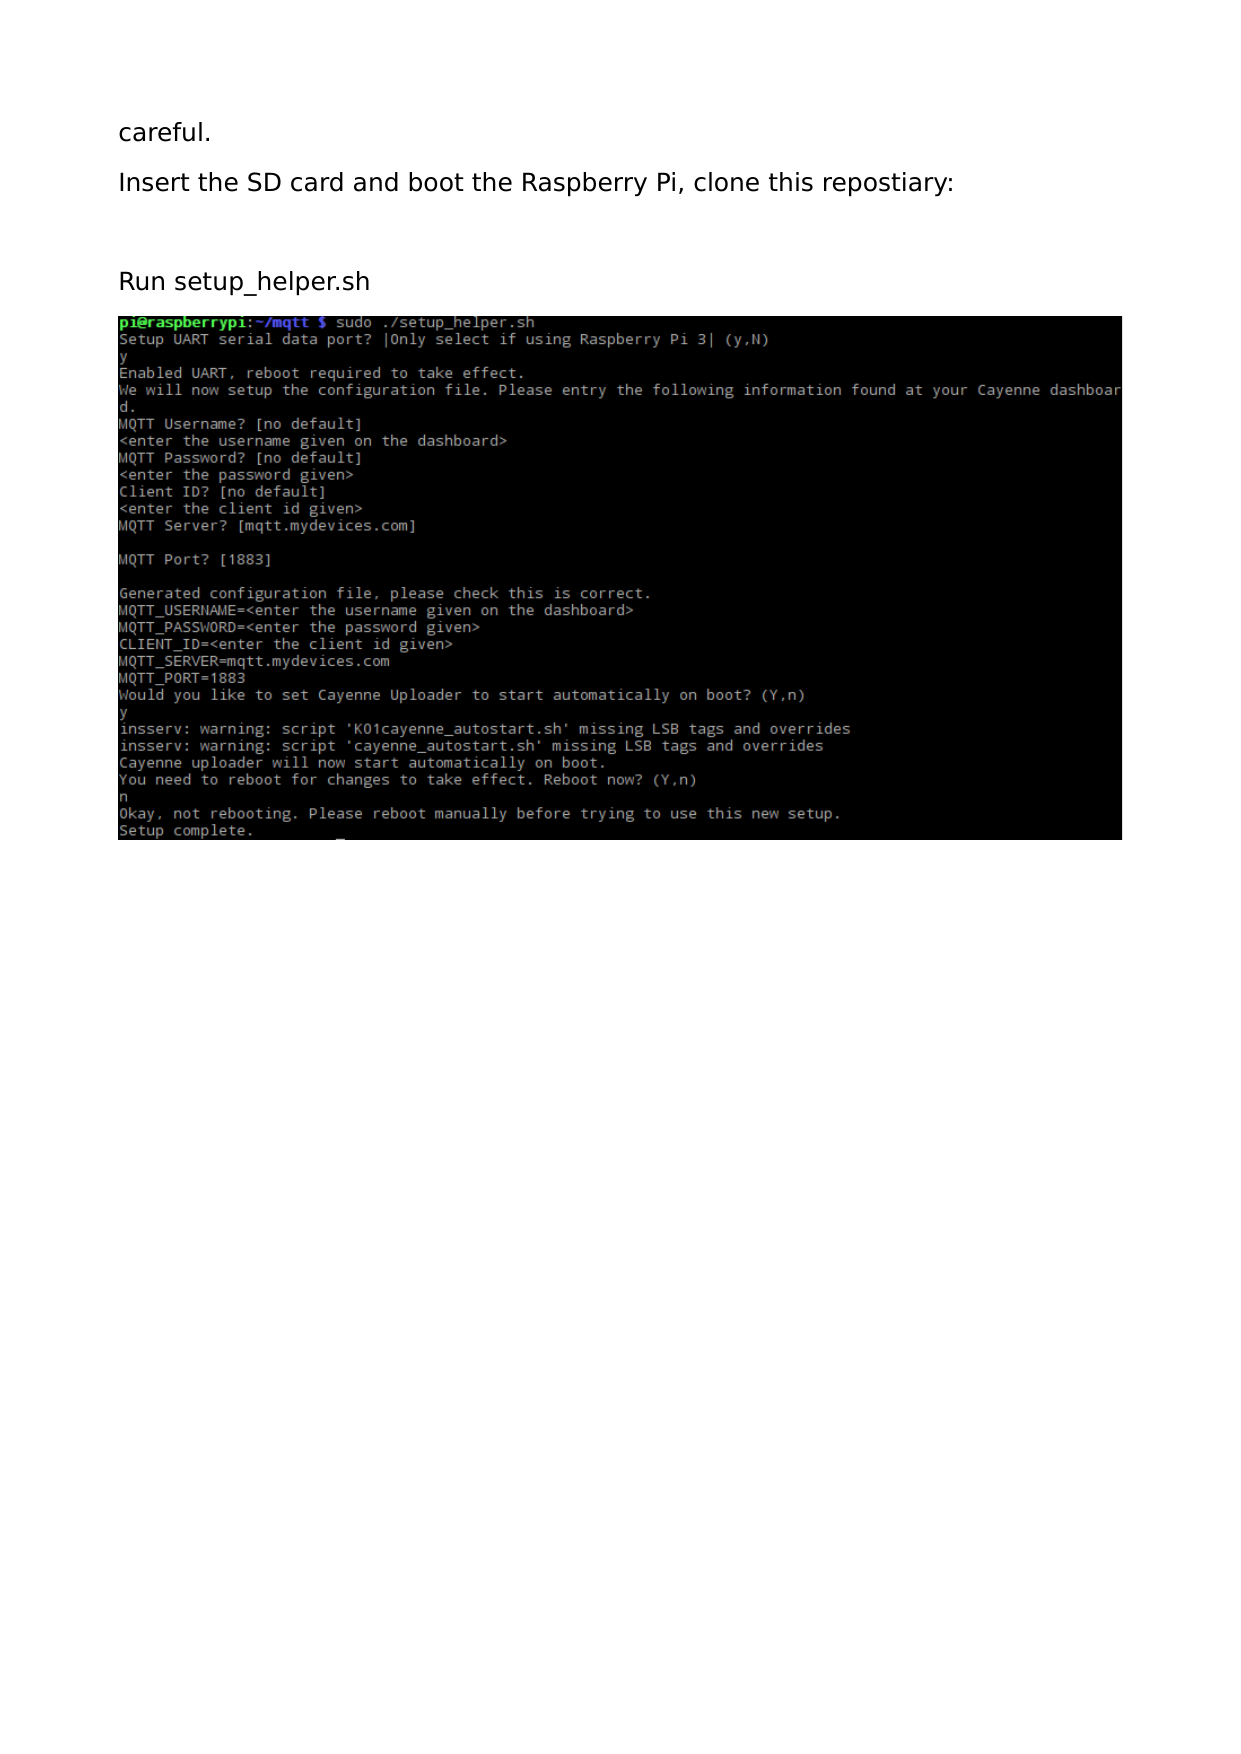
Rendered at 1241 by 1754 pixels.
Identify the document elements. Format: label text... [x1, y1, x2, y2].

picture [118, 316, 1123, 840]
text Insert the SD card and boot the Raspberry Pi, clone this repostiary: [118, 168, 1122, 197]
text careful. [118, 118, 1122, 147]
text Run setup_helper.sh [118, 267, 1122, 296]
